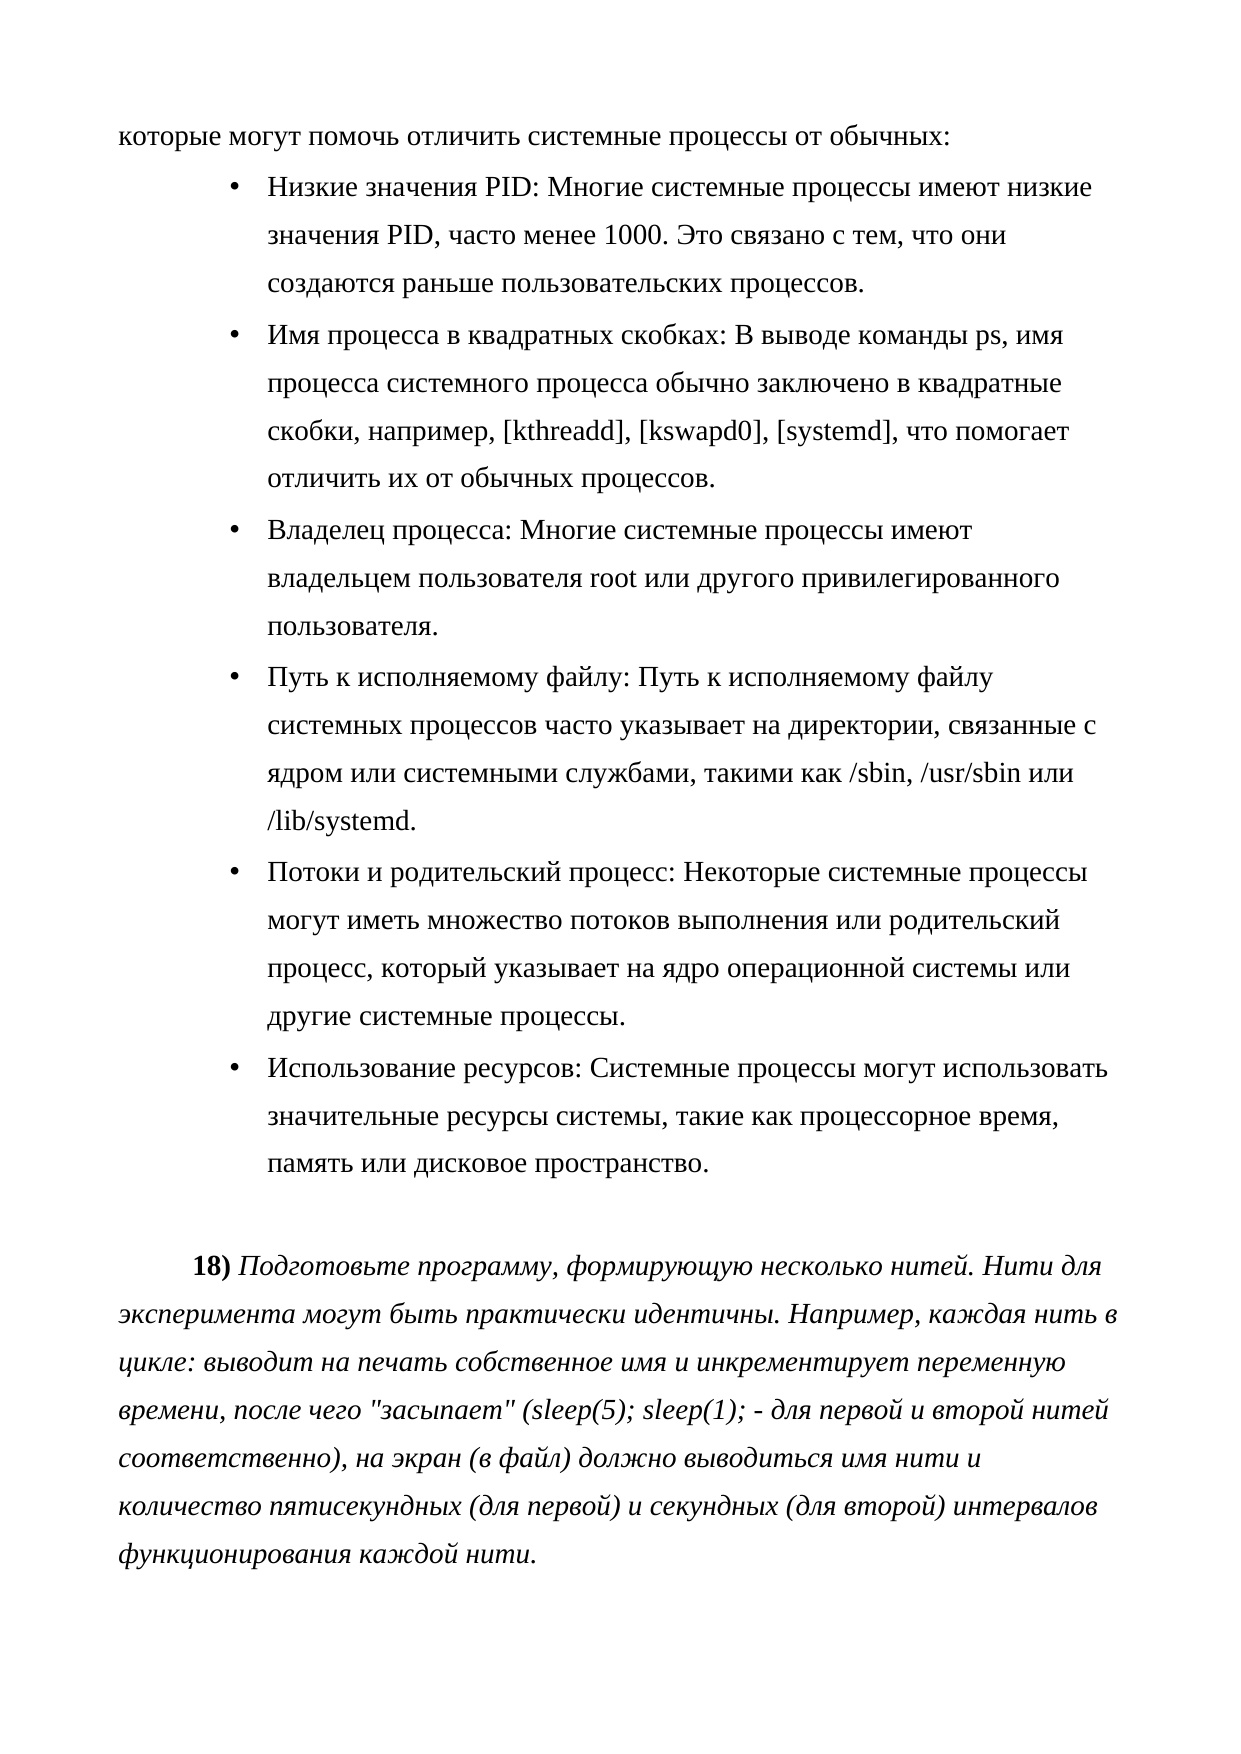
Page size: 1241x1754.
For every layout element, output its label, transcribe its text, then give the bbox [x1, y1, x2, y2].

text 18) Подготовьте программу, формирующую несколько нитей. Нити для эксперимента могут быть практически идентичны. Например, каждая нить в цикле: выводит на печать собственное имя и инкрементирует переменную времени, после чего "засыпает" (sleep(5); sleep(1); - для первой и второй нитей соответственно), на экран (в файл) должно выводиться имя нити и количество пятисекундных (для первой) и секундных (для второй) интервалов функционирования каждой нити. [118, 1248, 1122, 1569]
list Использование ресурсов: Системные процессы могут использовать значительные ресурсы системы, такие как процессорное время, память или дисковое пространство. [229, 1050, 1122, 1179]
text которые могут помочь отличить системные процессы от обычных: [118, 118, 1122, 152]
list Владелец процесса: Многие системные процессы имеют владельцем пользователя root или другого привилегированного пользователя. [229, 512, 1122, 641]
list Имя процесса в квадратных скобках: В выводе команды ps, имя процесса системного процесса обычно заключено в квадратные скобки, например, [kthreadd], [kswapd0], [systemd], что помогает отличить их от обычных процессов. [229, 317, 1122, 494]
list Потоки и родительский процесс: Некоторые системные процессы могут иметь множество потоков выполнения или родительский процесс, который указывает на ядро операционной системы или другие системные процессы. [229, 854, 1122, 1032]
list Путь к исполняемому файлу: Путь к исполняемому файлу системных процессов часто указывает на директории, связанные с ядром или системными службами, такими как /sbin, /usr/sbin или /lib/systemd. [229, 659, 1122, 837]
list Низкие значения PID: Многие системные процессы имеют низкие значения PID, часто менее 1000. Это связано с тем, что они создаются раньше пользовательских процессов. [229, 169, 1122, 299]
